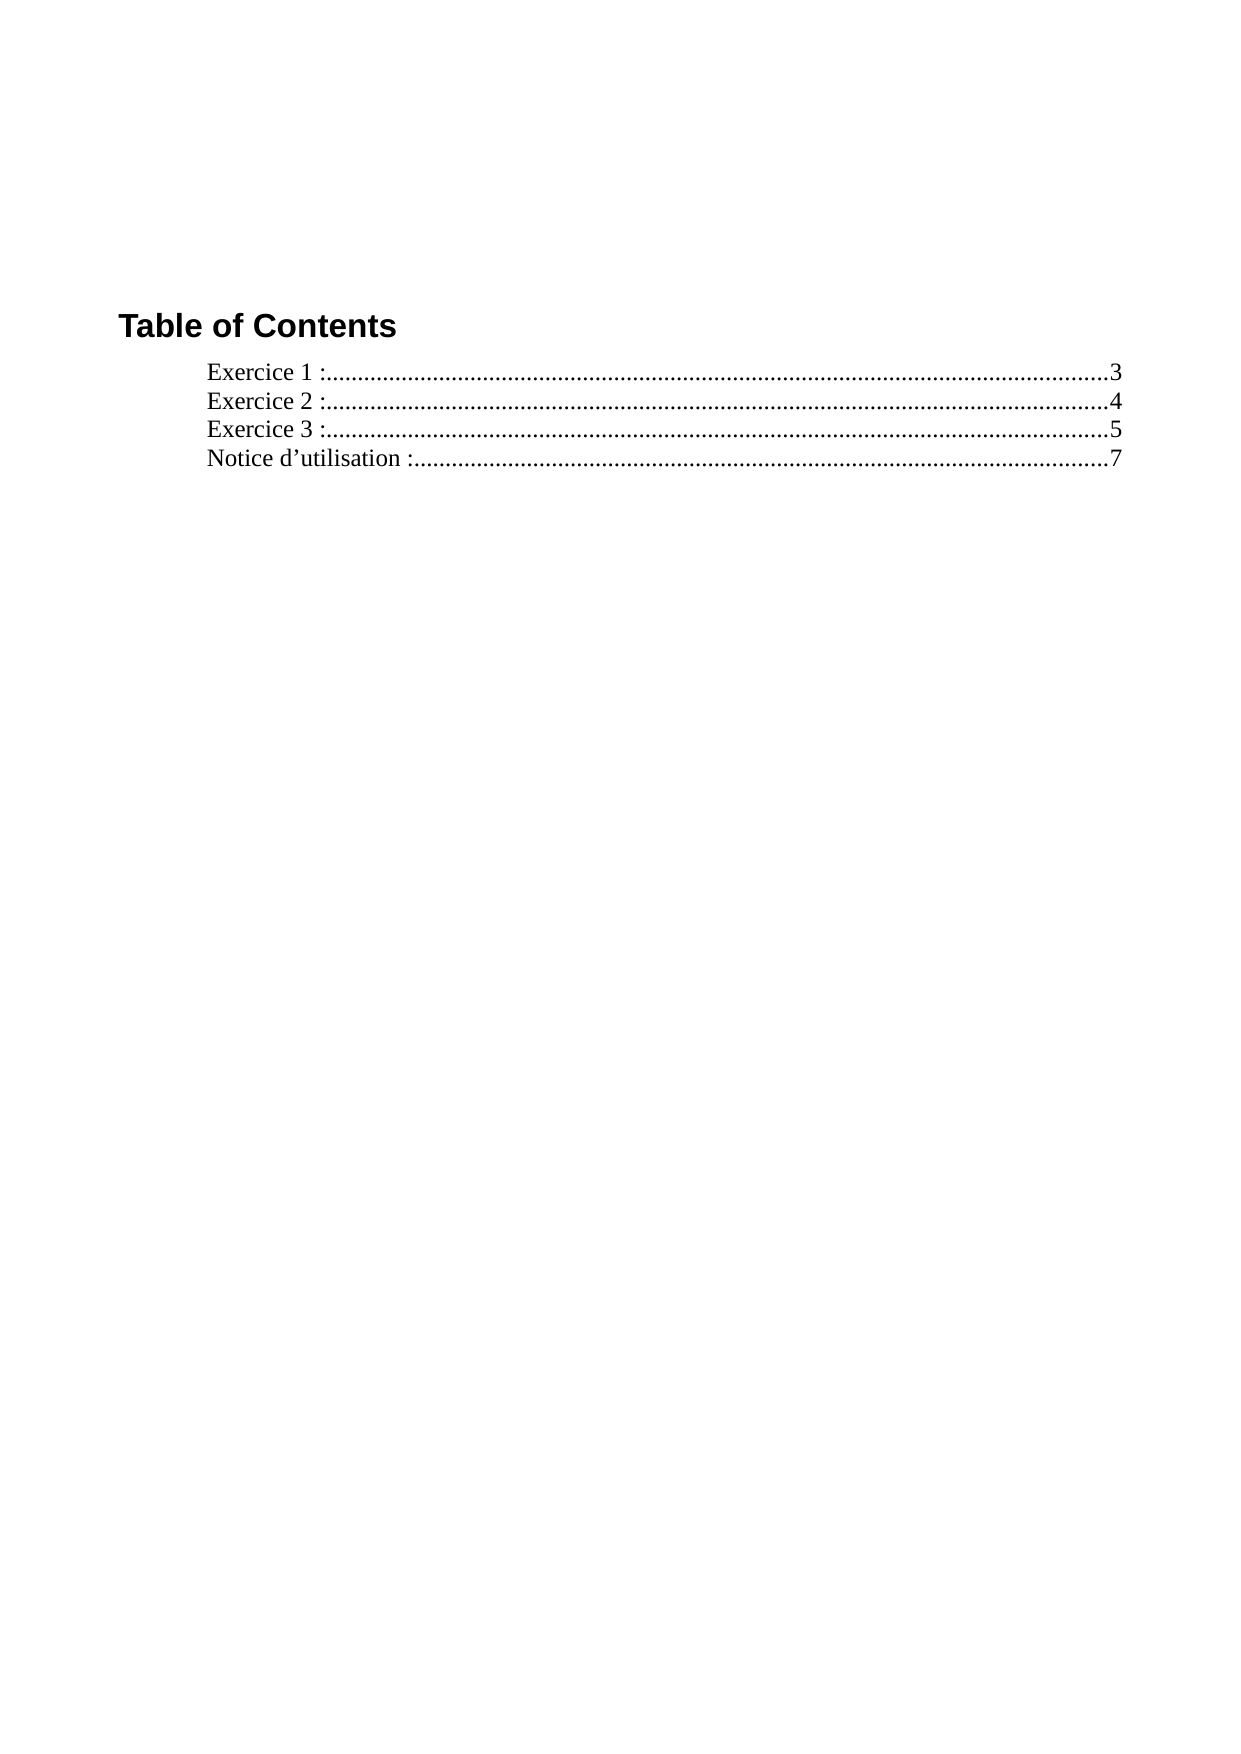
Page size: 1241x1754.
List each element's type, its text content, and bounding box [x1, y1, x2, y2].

text Exercice 1 : 3 [207, 357, 1122, 386]
subtitle Table of Contents [118, 306, 1122, 344]
text Notice d’utilisation : 7 [207, 443, 1122, 472]
text Exercice 2 : 4 [207, 386, 1122, 414]
text Exercice 3 : 5 [207, 414, 1122, 443]
